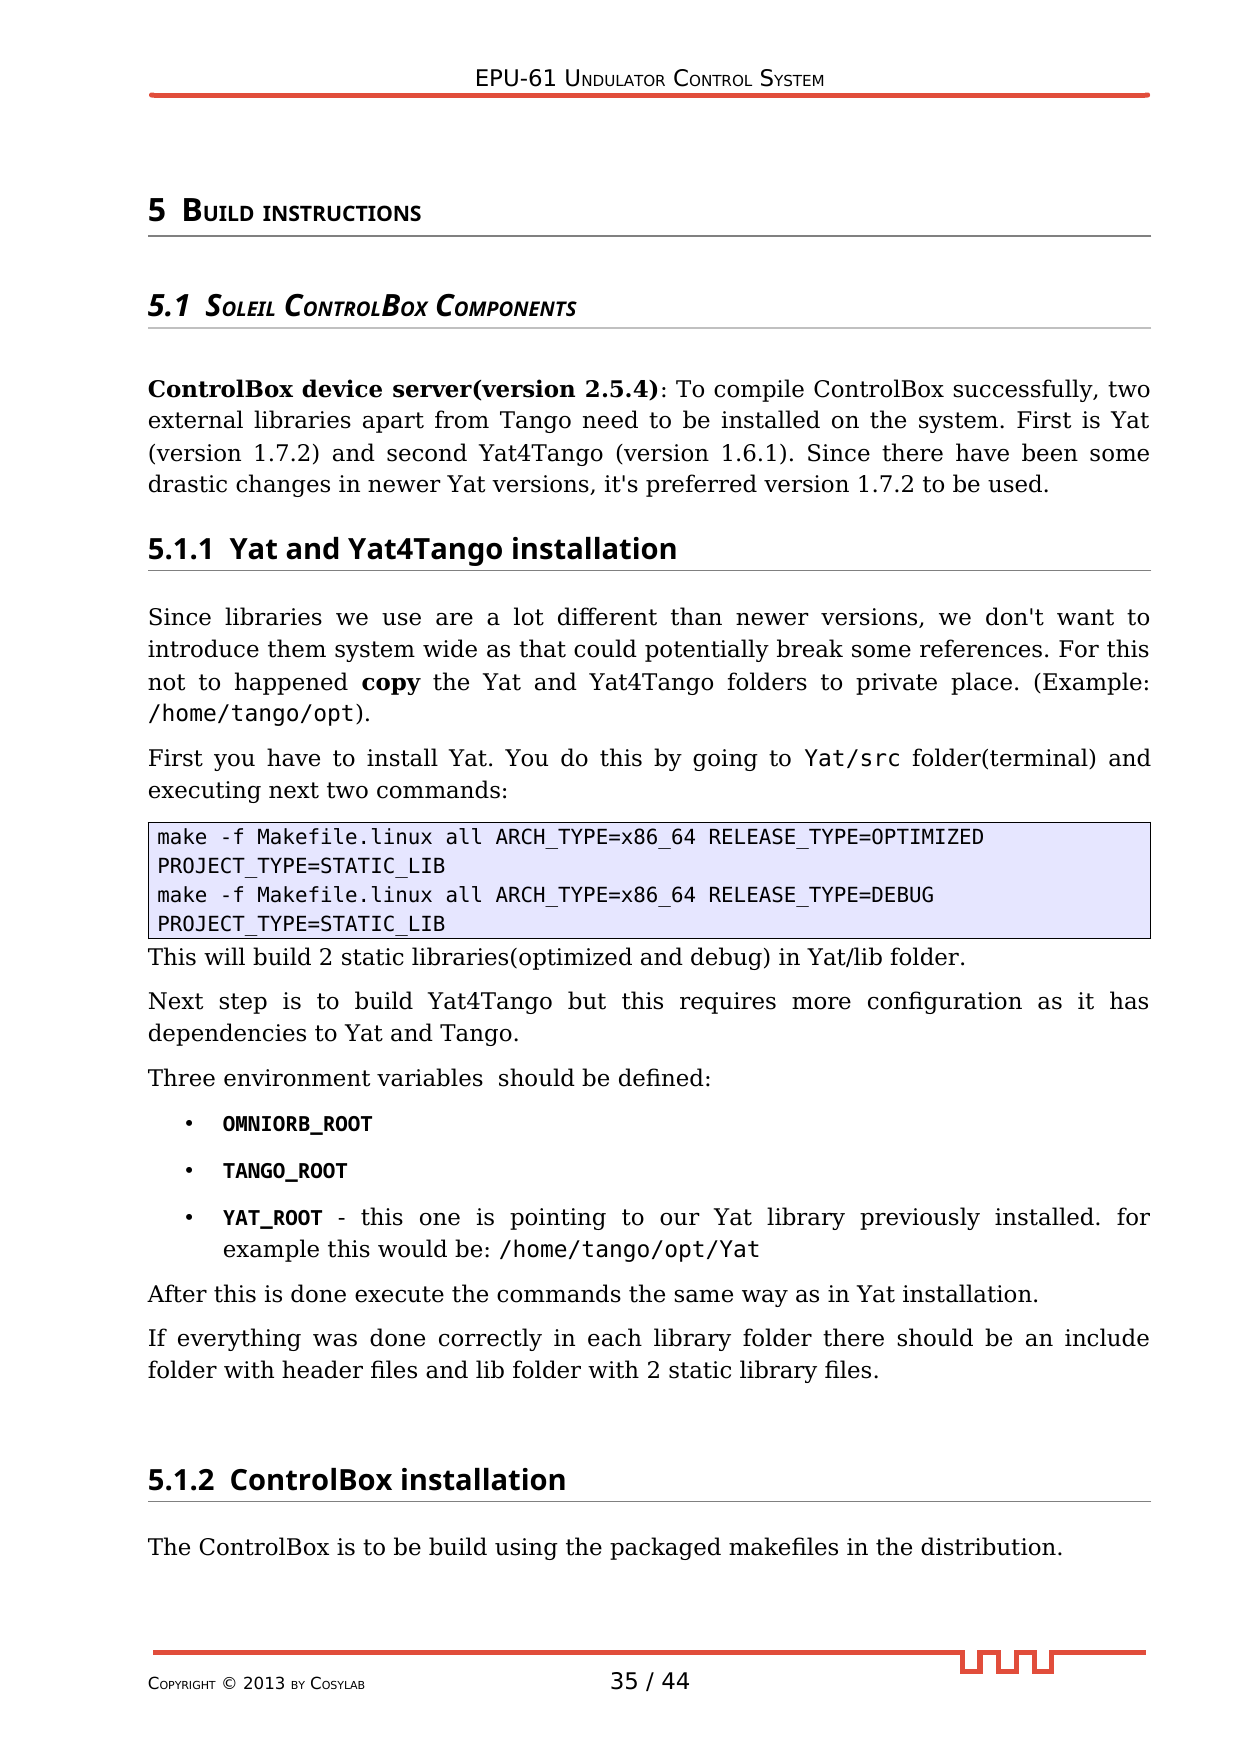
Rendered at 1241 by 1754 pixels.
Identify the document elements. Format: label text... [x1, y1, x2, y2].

text After this is done execute the commands the same way as in Yat installation. [148, 1281, 1151, 1307]
text Next step is to build Yat4Tango but this requires more configuration as it has dependencies to Yat and Tango. [148, 988, 1151, 1047]
text make -f Makefile.linux all ARCH_TYPE=x86_64 RELEASE_TYPE=DEBUG PROJECT_TYPE=STATIC_LIB [149, 880, 1150, 938]
text ControlBox device server(version 2.5.4): To compile ControlBox successfully, two external libraries apart from Tango need to be installed on the system. First is Yat (version 1.7.2) and second Yat4Tango (version 1.6.1). Since there have been some drastic changes in newer Yat versions, it's preferred version 1.7.2 to be used. [148, 375, 1151, 498]
text This will build 2 static libraries(optimized and debug) in Yat/lib folder. [148, 944, 1151, 971]
subtitle ControlBox installation [148, 1459, 1151, 1501]
text The ControlBox is to be build using the packaged makefiles in the distribution. [148, 1534, 1151, 1561]
subtitle Yat and Yat4Tango installation [148, 529, 1151, 570]
subtitle Soleil ControlBox Components [148, 284, 1151, 327]
list TANGO_ROOT [185, 1156, 1151, 1184]
list OMNIORB_ROOT [185, 1109, 1151, 1138]
text First you have to install Yat. You do this by going to Yat/src folder(terminal) and executing next two commands: [148, 745, 1151, 804]
text Three environment variables should be defined: [148, 1065, 1151, 1092]
text make -f Makefile.linux all ARCH_TYPE=x86_64 RELEASE_TYPE=OPTIMIZED PROJECT_TYPE=STATIC_LIB [149, 823, 1150, 878]
text Since libraries we use are a lot different than newer versions, we don't want to introduce them system wide as that could potentially break some references. For this not to happened copy the Yat and Yat4Tango folders to private place. (Example: /home/tango/opt). [148, 604, 1151, 727]
text If everything was done correctly in each library folder there should be an include folder with header files and lib folder with 2 static library files. [148, 1325, 1151, 1384]
subtitle Build instructions [148, 187, 1151, 235]
list YAT_ROOT - this one is pointing to our Yat library previously installed. for example this would be: /home/tango/opt/Yat [185, 1203, 1151, 1263]
